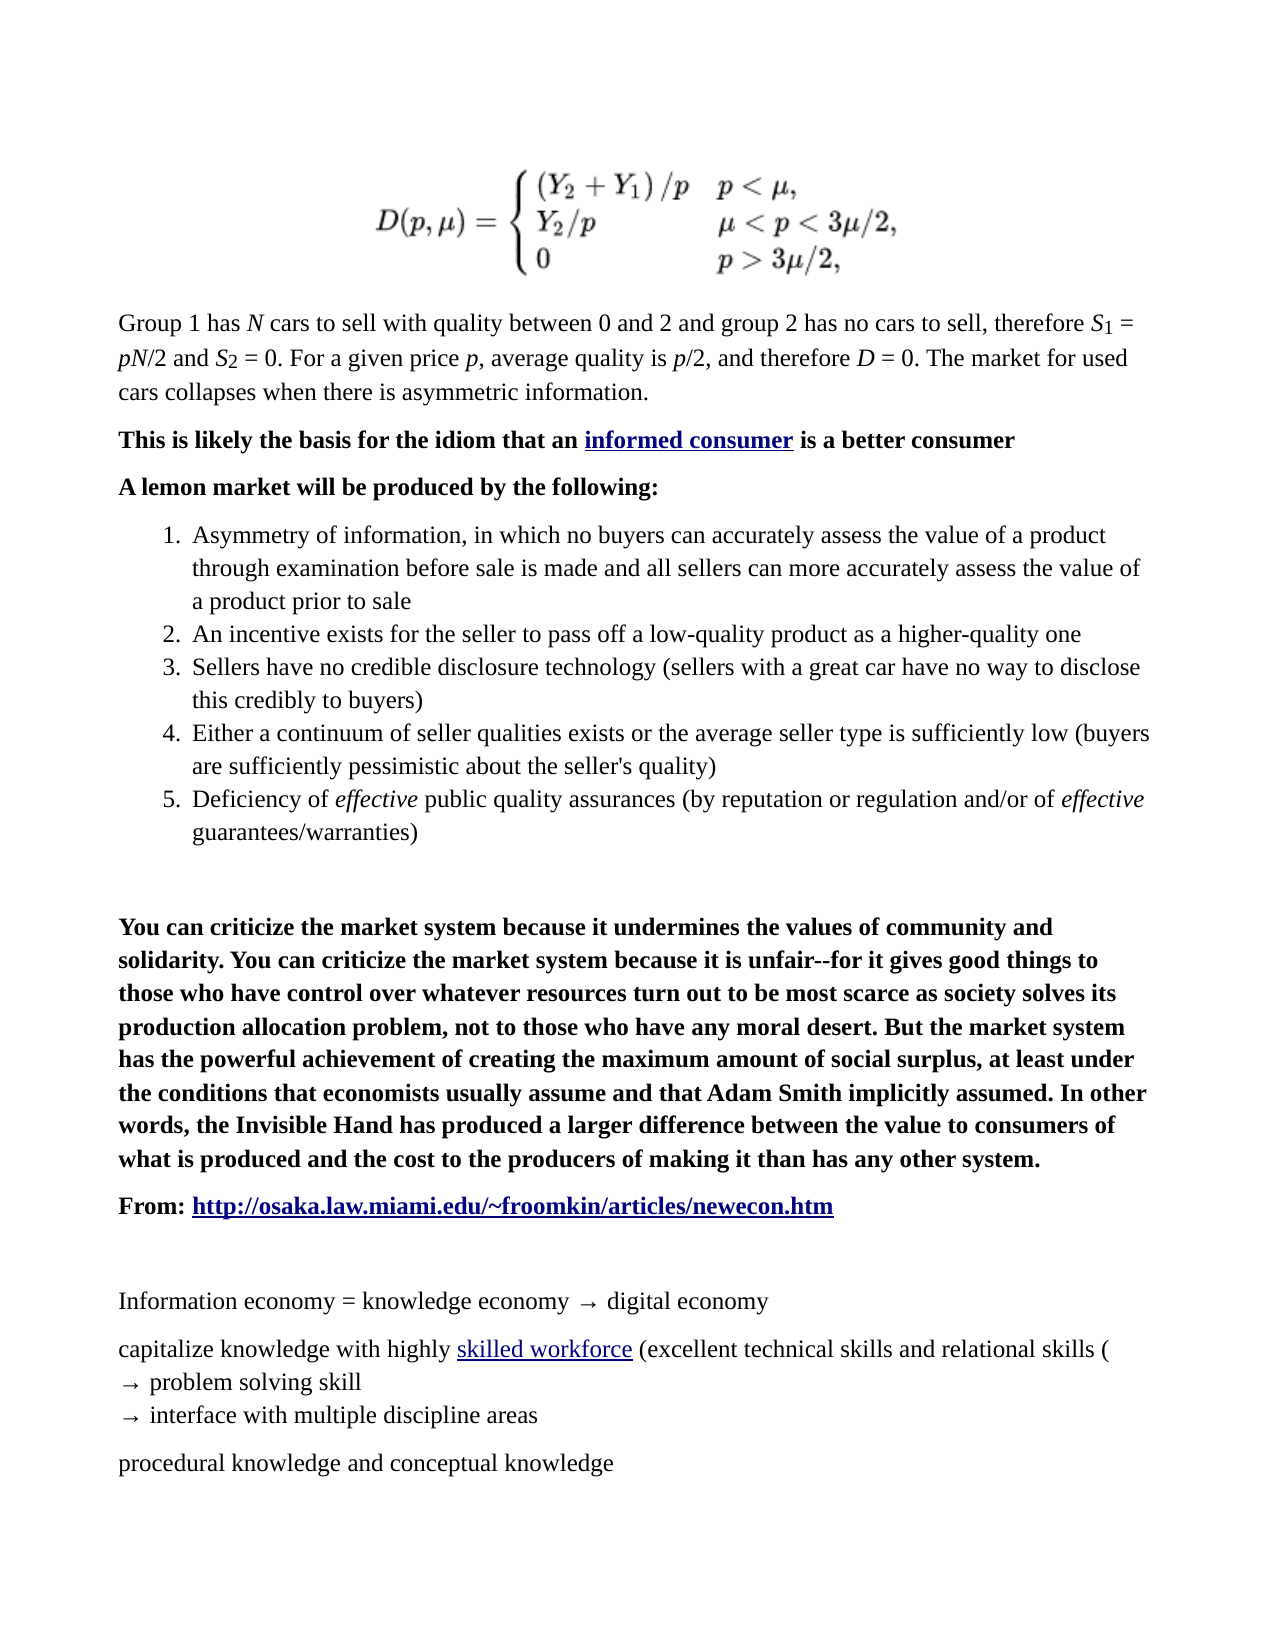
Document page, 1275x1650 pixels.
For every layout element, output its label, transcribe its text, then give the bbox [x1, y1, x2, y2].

list Asymmetry of information, in which no buyers can accurately assess the value of a product through examination before sale is made and all sellers can more accurately assess the value of a product prior to sale [162, 520, 1157, 615]
text procedural knowledge and conceptual knowledge [118, 1448, 1157, 1476]
text capitalize knowledge with highly skilled workforce (excellent technical skills and relational skills ( → problem solving skill → interface with multiple discipline areas [118, 1334, 1157, 1429]
text A lemon market will be produced by the following: [118, 472, 1157, 501]
text Group 1 has N cars to sell with quality between 0 and 2 and group 2 has no cars to sell, therefore S1 = pN/2 and S2 = 0. For a given price p, average quality is p/2, and therefore D = 0. The market for used cars collapses when there is asymmetric information. [118, 308, 1157, 406]
list An incentive exists for the seller to pass off a low-quality product as a higher-quality one [162, 619, 1157, 648]
text You can criticize the market system because it undermines the values of community and solidarity. You can criticize the market system because it is unfair--for it gives good things to those who have control over whatever resources turn out to be most scarce as society solves its production allocation problem, not to those who have any moral desert. But the market system has the powerful achievement of creating the maximum amount of social surplus, at least under the conditions that economists usually assume and that Adam Smith implicitly assumed. In other words, the Invisible Hand has produced a larger difference between the value to consumers of what is produced and the cost to the producers of making it than has any other system. [118, 912, 1157, 1172]
list Deficiency of effective public quality assurances (by reputation or regulation and/or of effective guarantees/warranties) [162, 784, 1157, 846]
list Sellers have no credible disclosure technology (sellers with a great car have no way to disclose this credibly to buyers) [162, 652, 1157, 714]
text Information economy = knowledge economy → digital economy [118, 1286, 1157, 1315]
picture [375, 165, 901, 276]
text This is likely the basis for the idiom that an informed consumer is a better consumer [118, 425, 1157, 454]
list Either a continuum of seller qualities exists or the average seller type is sufficiently low (buyers are sufficiently pessimistic about the seller's quality) [162, 718, 1157, 780]
text From: http://osaka.law.miami.edu/~froomkin/articles/newecon.htm [118, 1191, 1157, 1220]
